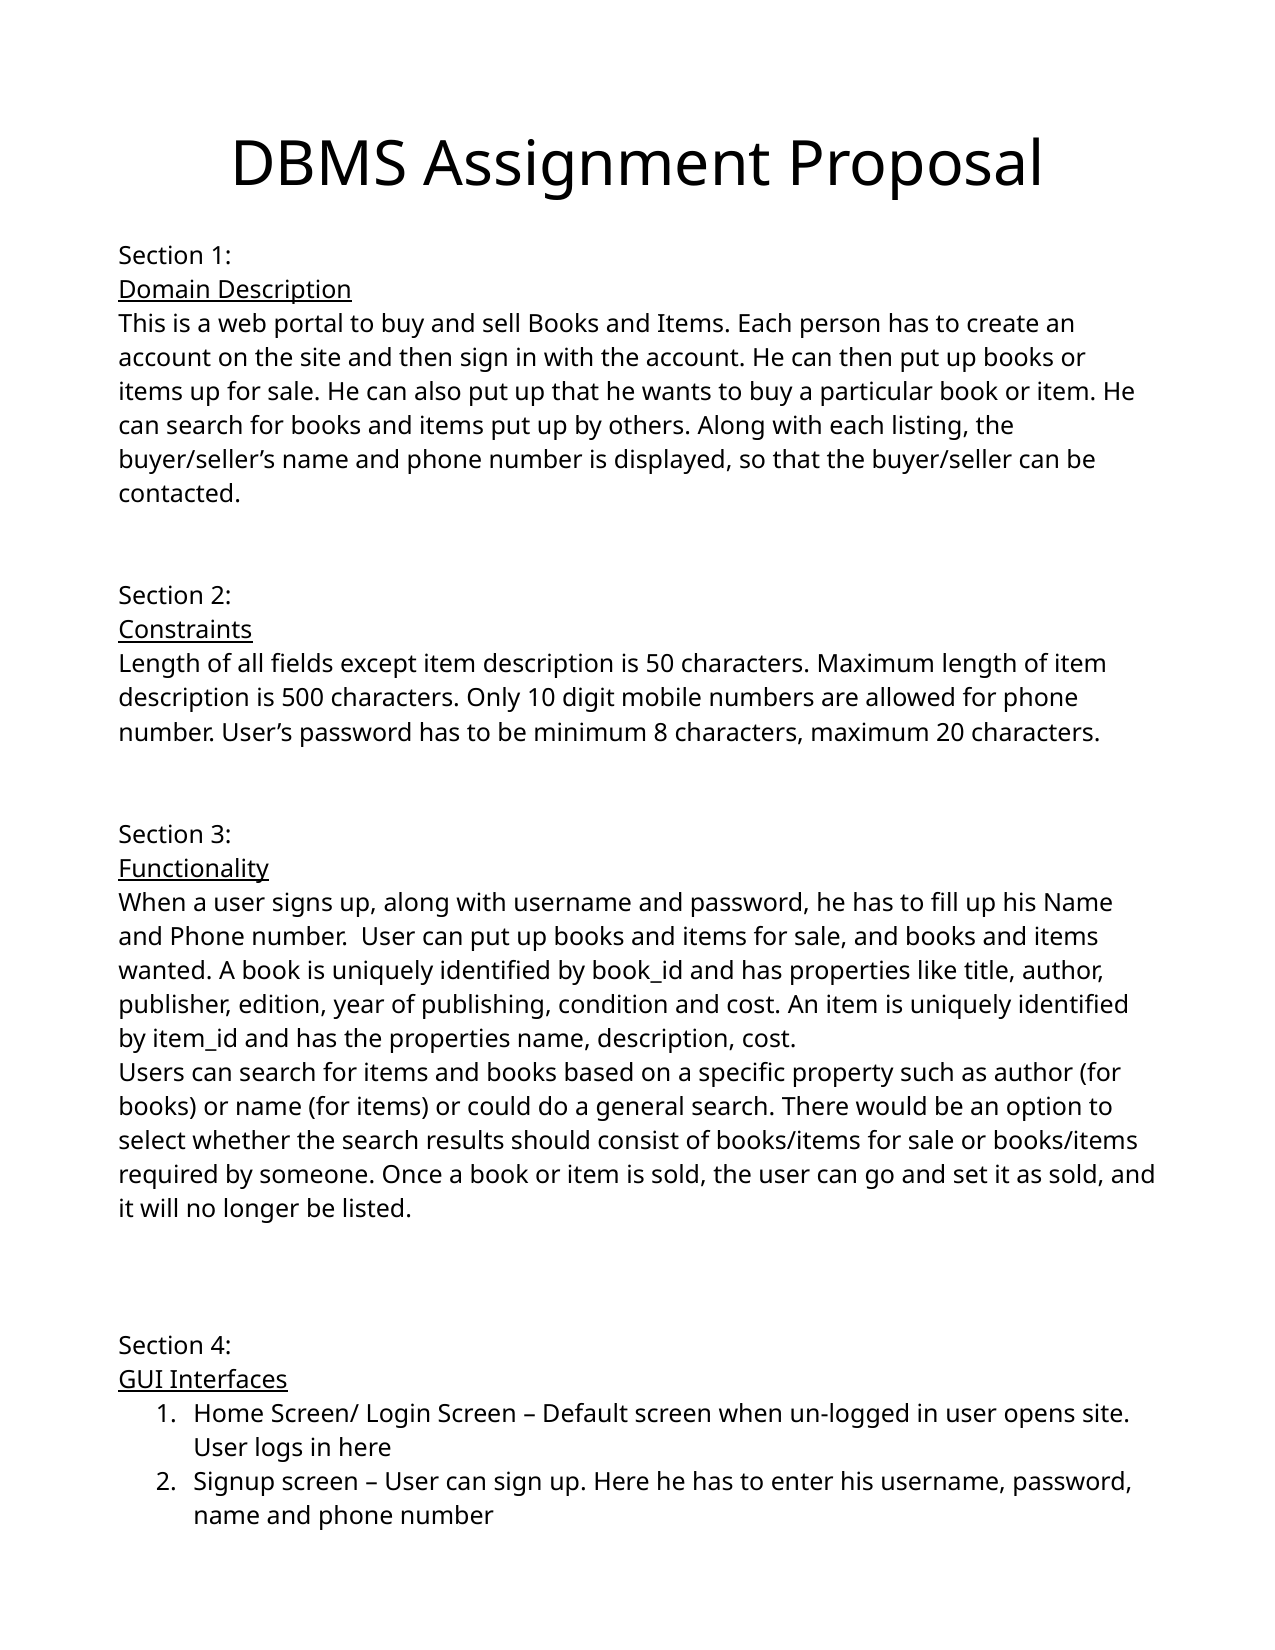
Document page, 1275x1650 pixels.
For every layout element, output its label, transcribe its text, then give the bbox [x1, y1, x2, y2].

text DBMS Assignment Proposal [118, 118, 1157, 203]
text Constraints [118, 612, 1157, 646]
list Home Screen/ Login Screen – Default screen when un-logged in user opens site. User logs in here [156, 1395, 1157, 1463]
text GUI Interfaces [118, 1361, 1157, 1395]
text When a user signs up, along with username and password, he has to fill up his Name and Phone number. User can put up books and items for sale, and books and items wanted. A book is uniquely identified by book_id and has properties like title, author, publisher, edition, year of publishing, condition and cost. An item is uniquely identified by item_id and has the properties name, description, cost. Users can search for items and books based on a specific property such as author (for books) or name (for items) or could do a general search. There would be an option to select whether the search results should consist of books/items for sale or books/items required by someone. Once a book or item is sold, the user can go and set it as sold, and it will no longer be listed. [118, 884, 1157, 1225]
text Section 1: [118, 237, 1157, 271]
text Domain Description [118, 271, 1157, 305]
text This is a web portal to buy and sell Books and Items. Each person has to create an account on the site and then sign in with the account. He can then put up books or items up for sale. He can also put up that he wants to buy a particular book or item. He can search for books and items put up by others. Along with each listing, the buyer/seller’s name and phone number is displayed, so that the buyer/seller can be contacted. [118, 305, 1157, 510]
text Section 3: [118, 816, 1157, 850]
list Signup screen – User can sign up. Here he has to enter his username, password, name and phone number [156, 1463, 1157, 1532]
text Section 4: [118, 1327, 1157, 1361]
text Functionality [118, 850, 1157, 884]
text Length of all fields except item description is 50 characters. Maximum length of item description is 500 characters. Only 10 digit mobile numbers are allowed for phone number. User’s password has to be minimum 8 characters, maximum 20 characters. [118, 646, 1157, 748]
text Section 2: [118, 578, 1157, 612]
